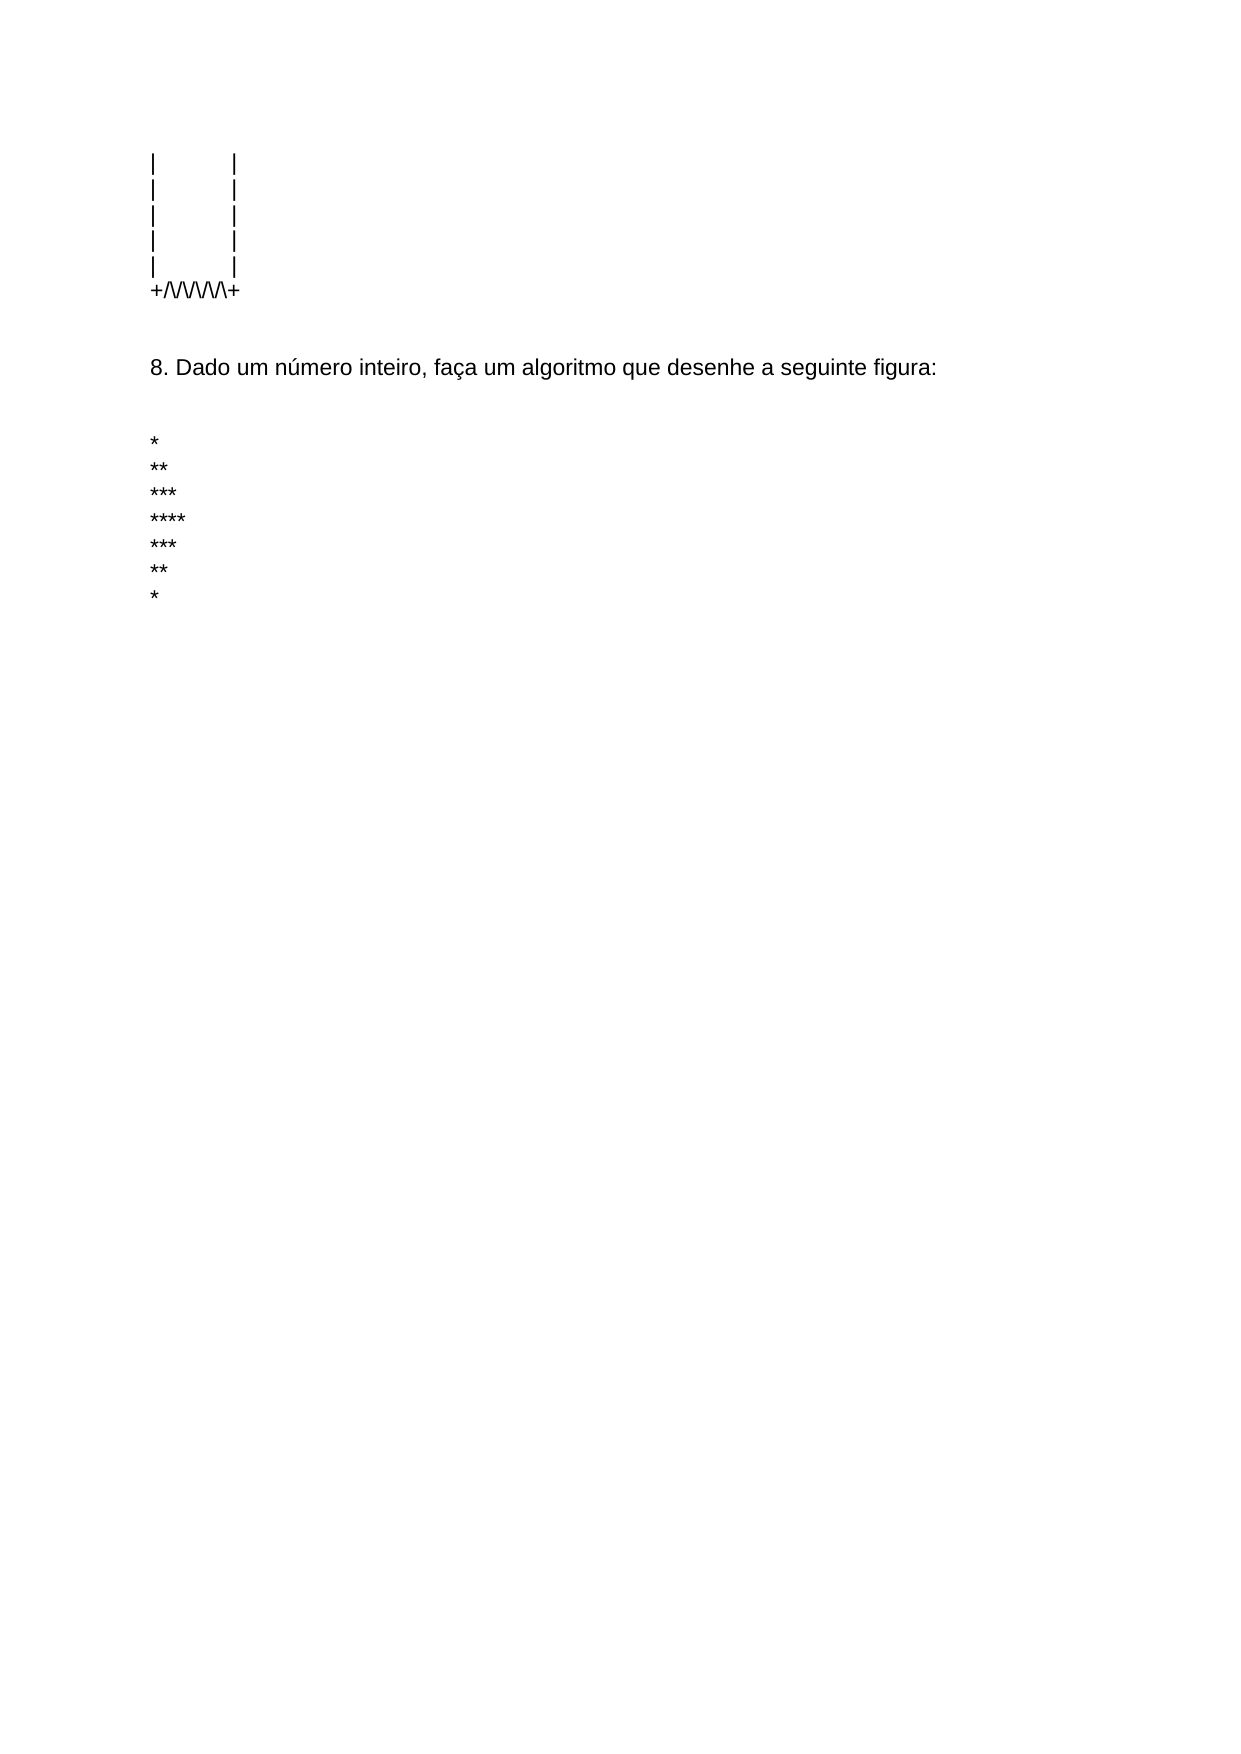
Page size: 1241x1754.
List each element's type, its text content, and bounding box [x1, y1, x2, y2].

text | | [150, 176, 1091, 201]
text *** [150, 534, 1091, 560]
text ** [150, 457, 1091, 483]
text * [150, 586, 1091, 611]
text ** [150, 560, 1091, 586]
text **** [150, 509, 1091, 534]
text * [150, 432, 1091, 457]
text *** [150, 483, 1091, 509]
text | | [150, 150, 1091, 176]
text +/\/\/\/\/\+ [150, 278, 1091, 304]
text | | [150, 227, 1091, 252]
text | | [150, 201, 1091, 227]
text 8. Dado um número inteiro, faça um algoritmo que desenhe a seguinte figura: [150, 355, 1091, 381]
text | | [150, 252, 1091, 278]
